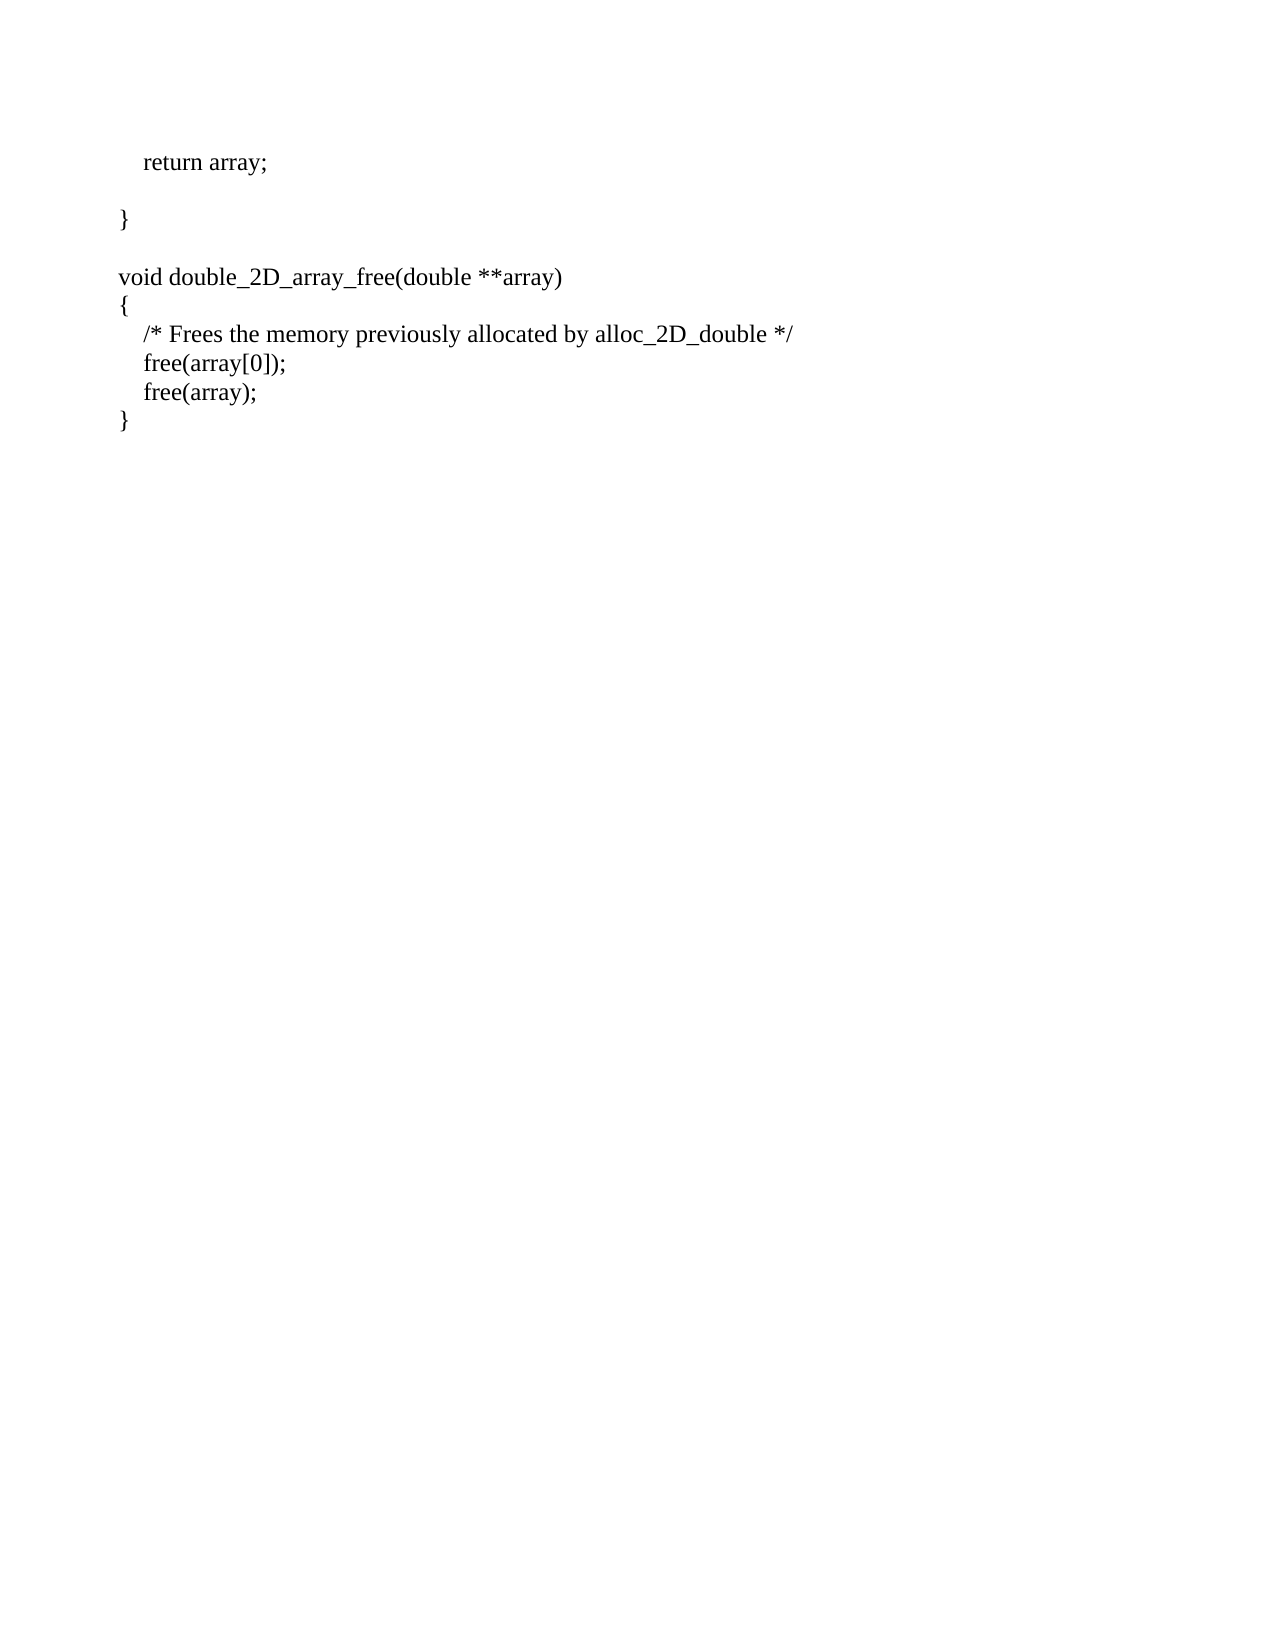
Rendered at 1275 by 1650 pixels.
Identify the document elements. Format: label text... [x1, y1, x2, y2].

text } [118, 406, 1157, 434]
text return array; [118, 147, 1157, 176]
text free(array[0]); [118, 348, 1157, 377]
text { [118, 291, 1157, 319]
text free(array); [118, 377, 1157, 406]
text /* Frees the memory previously allocated by alloc_2D_double */ [118, 319, 1157, 348]
text } [118, 204, 1157, 233]
text void double_2D_array_free(double **array) [118, 262, 1157, 291]
